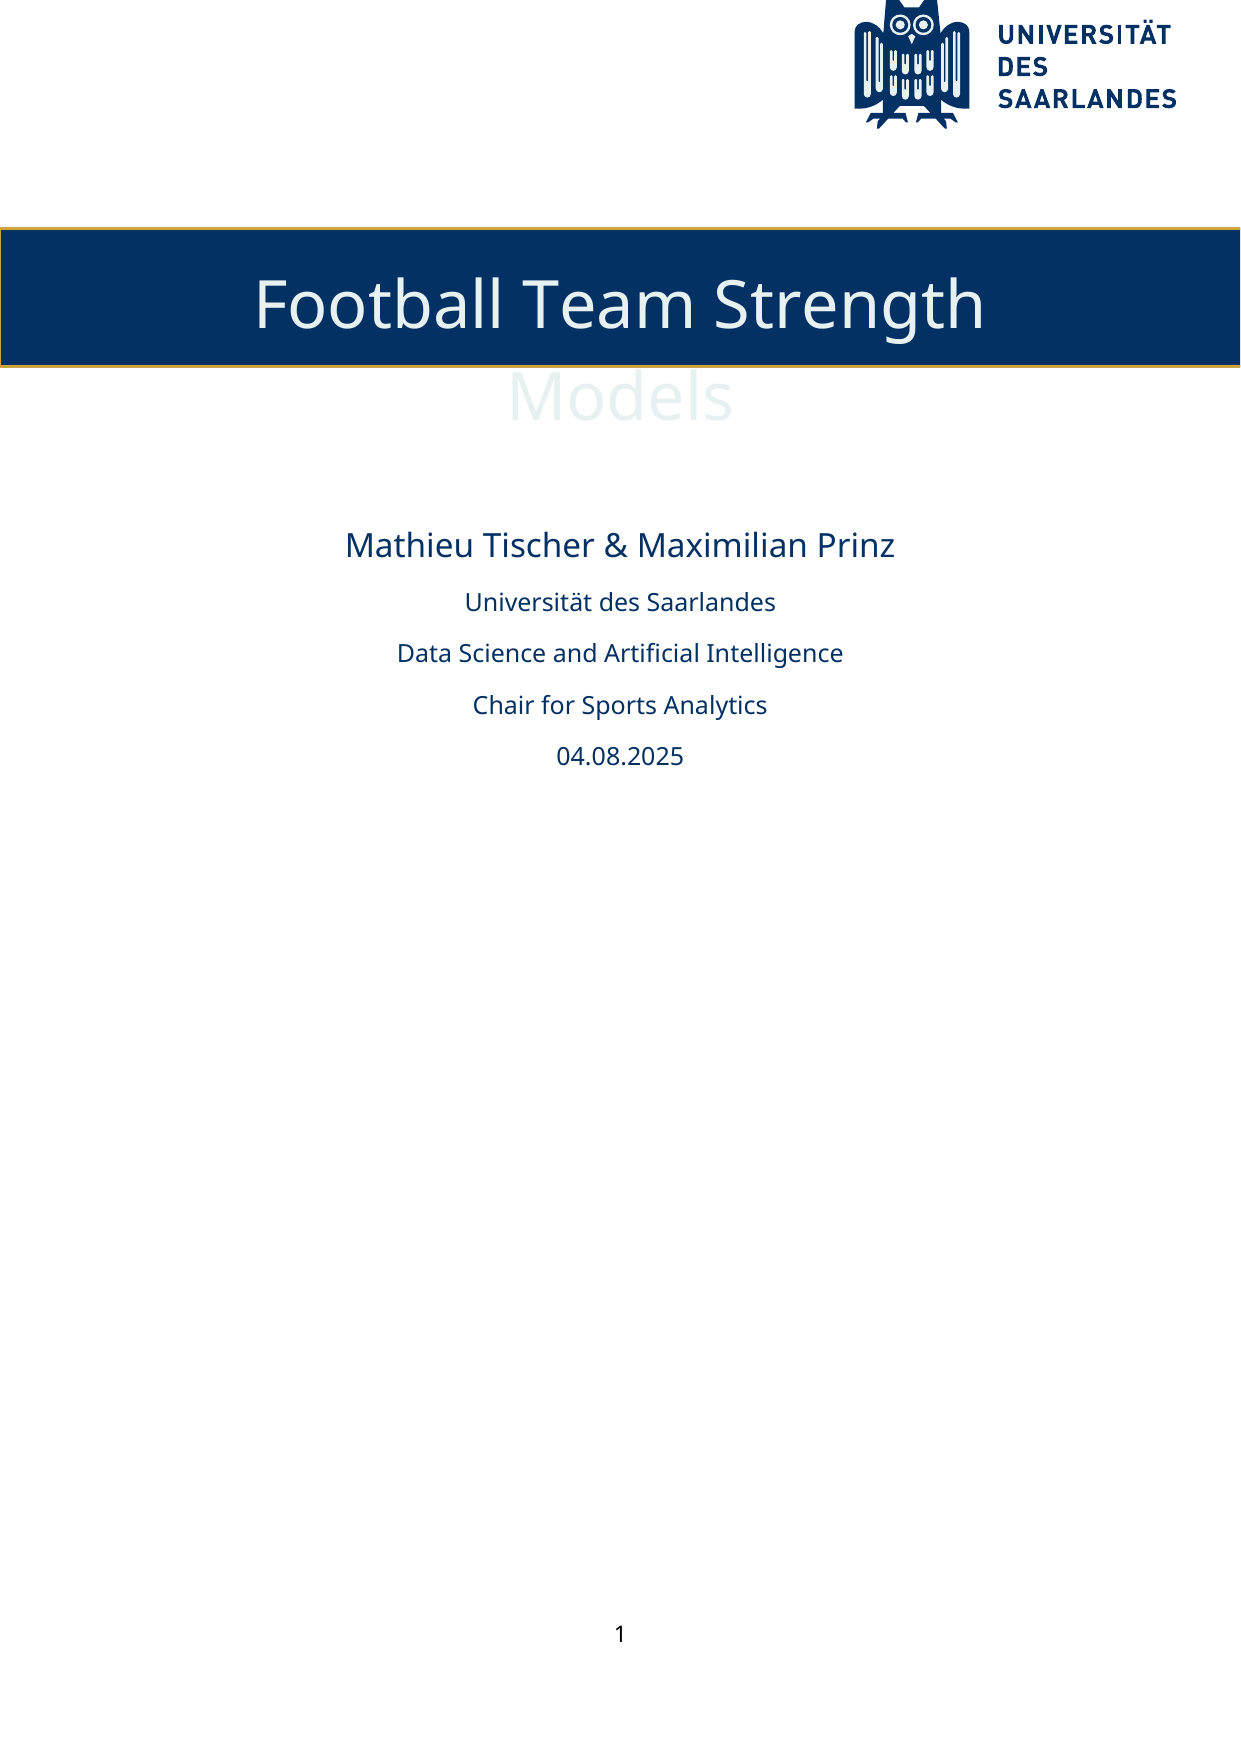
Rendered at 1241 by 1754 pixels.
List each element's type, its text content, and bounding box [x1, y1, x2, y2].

text 04.08.2025 [148, 739, 1093, 773]
text Universität des Saarlandes [148, 585, 1093, 619]
text Chair for Sports Analytics [148, 687, 1093, 721]
text Football Team Strength Models [148, 368, 1093, 440]
text Data Science and Artificial Intelligence [148, 636, 1093, 670]
text Mathieu Tischer & Maximilian Prinz [148, 522, 1093, 567]
